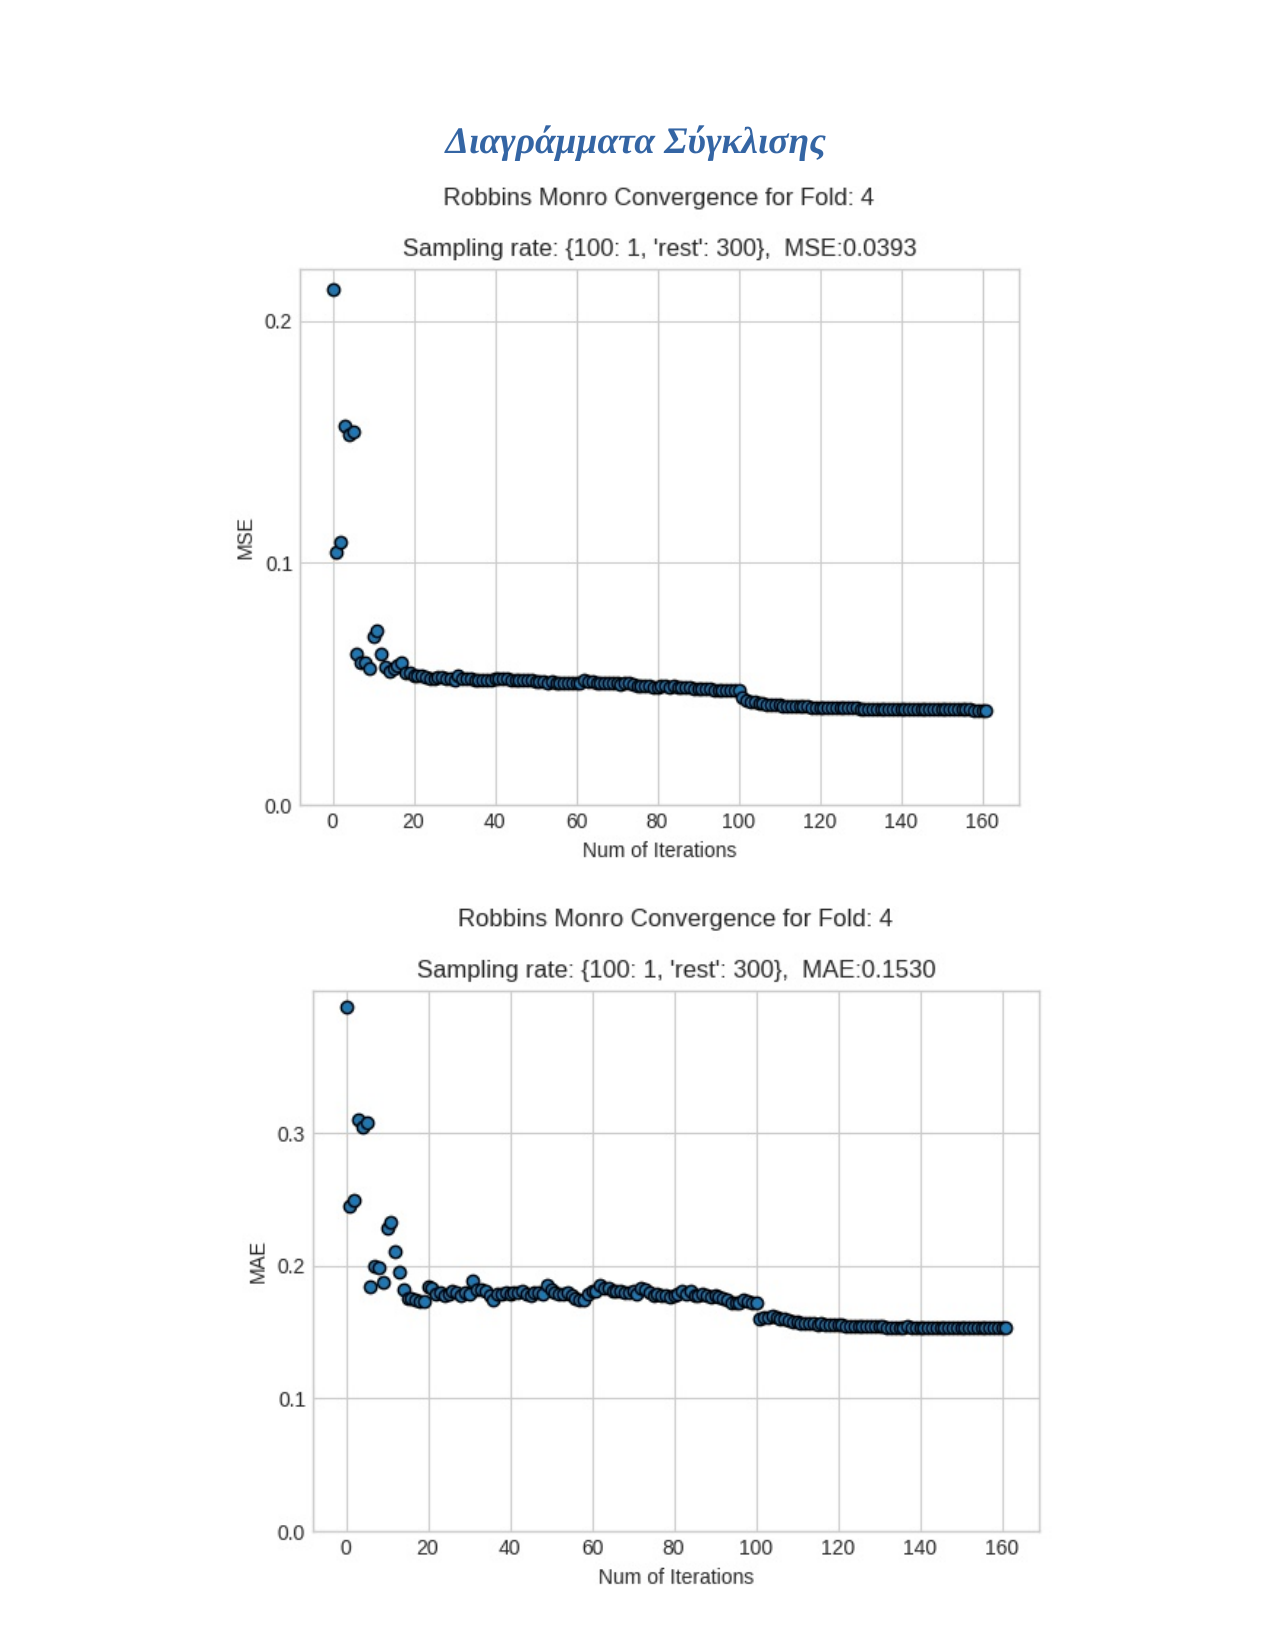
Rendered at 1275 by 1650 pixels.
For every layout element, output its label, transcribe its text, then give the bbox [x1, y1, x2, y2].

picture [184, 186, 1112, 882]
picture [196, 906, 1133, 1609]
text Διαγράμματα Σύγκλισης [118, 118, 1157, 161]
